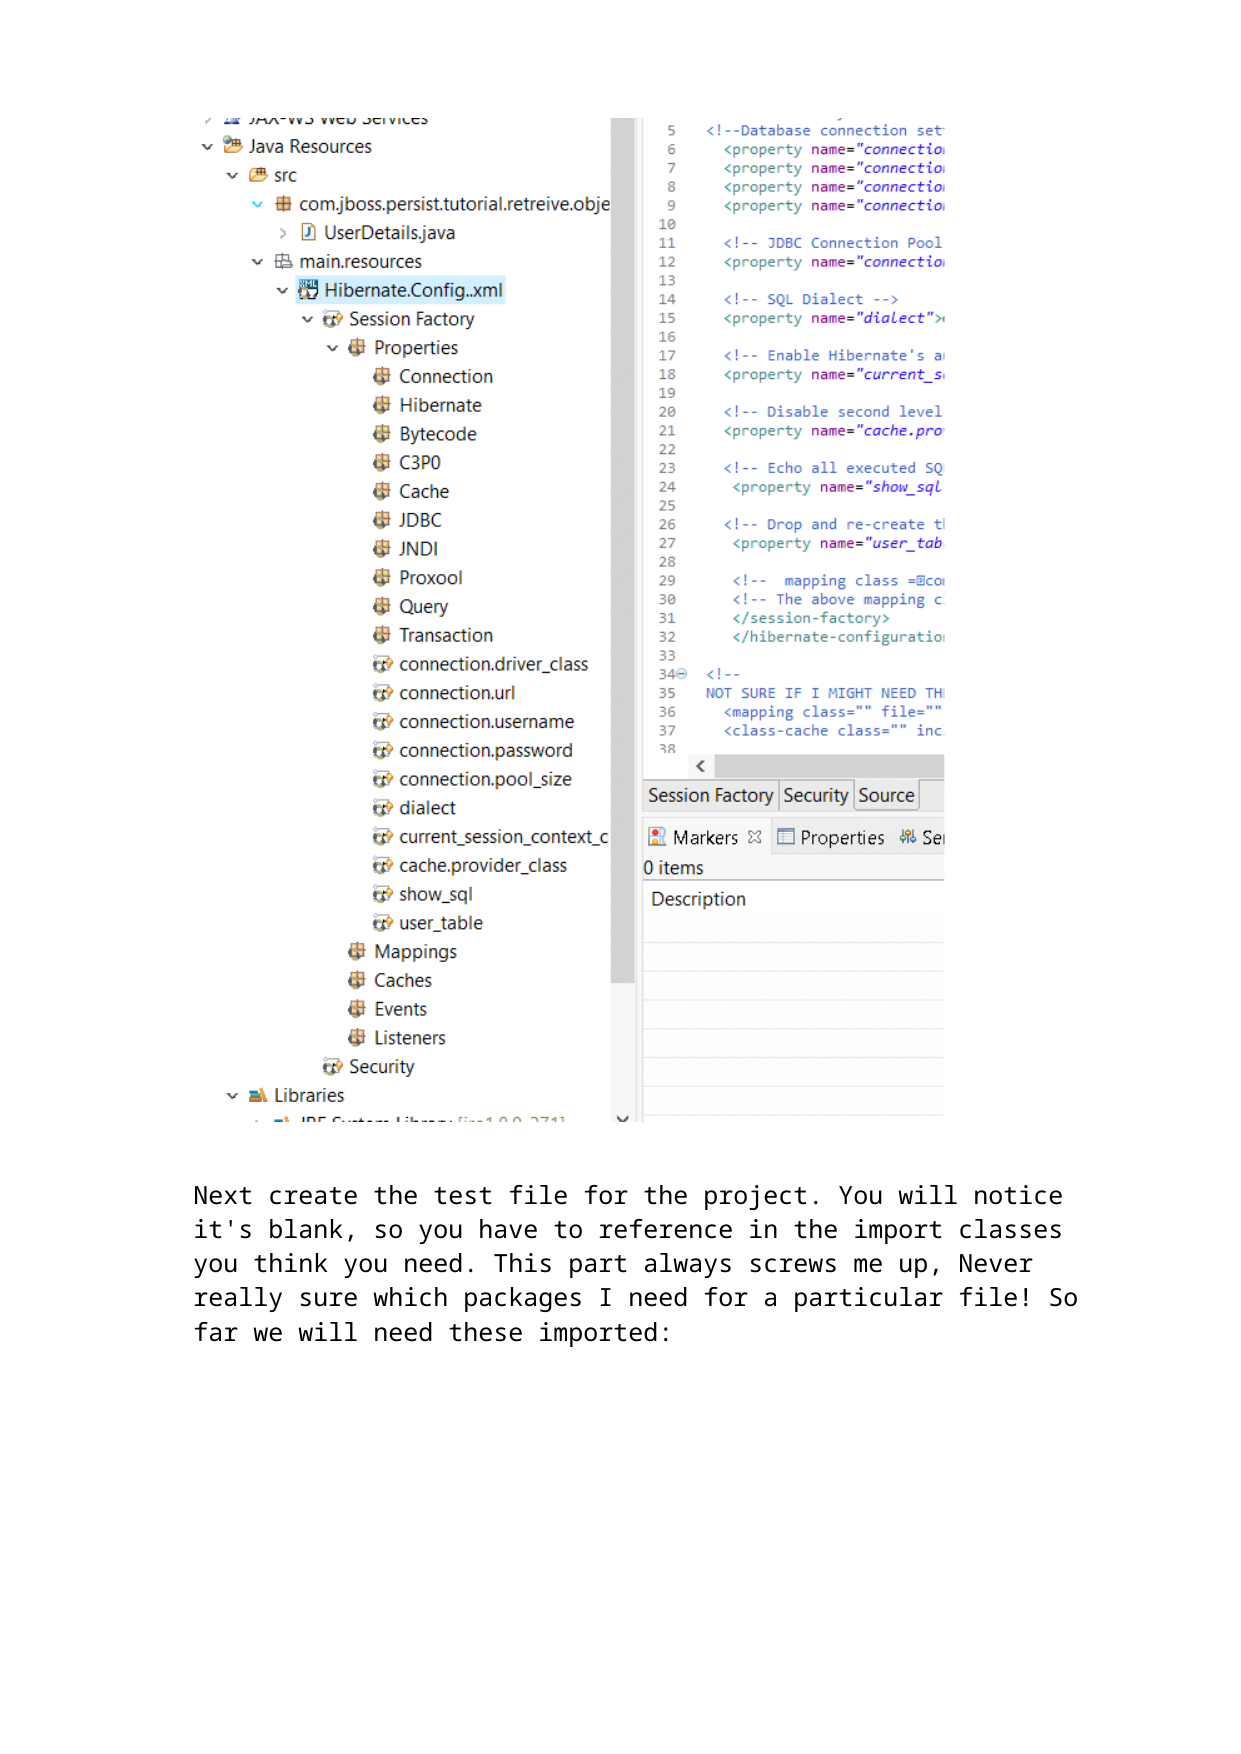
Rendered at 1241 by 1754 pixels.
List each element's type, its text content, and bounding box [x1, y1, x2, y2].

text Next create the test file for the project. You will notice it's blank, so you have to reference in the import classes you think you need. This part always screws me up, Never really sure which packages I need for a particular file! So far we will need these imported: [193, 1178, 1122, 1348]
